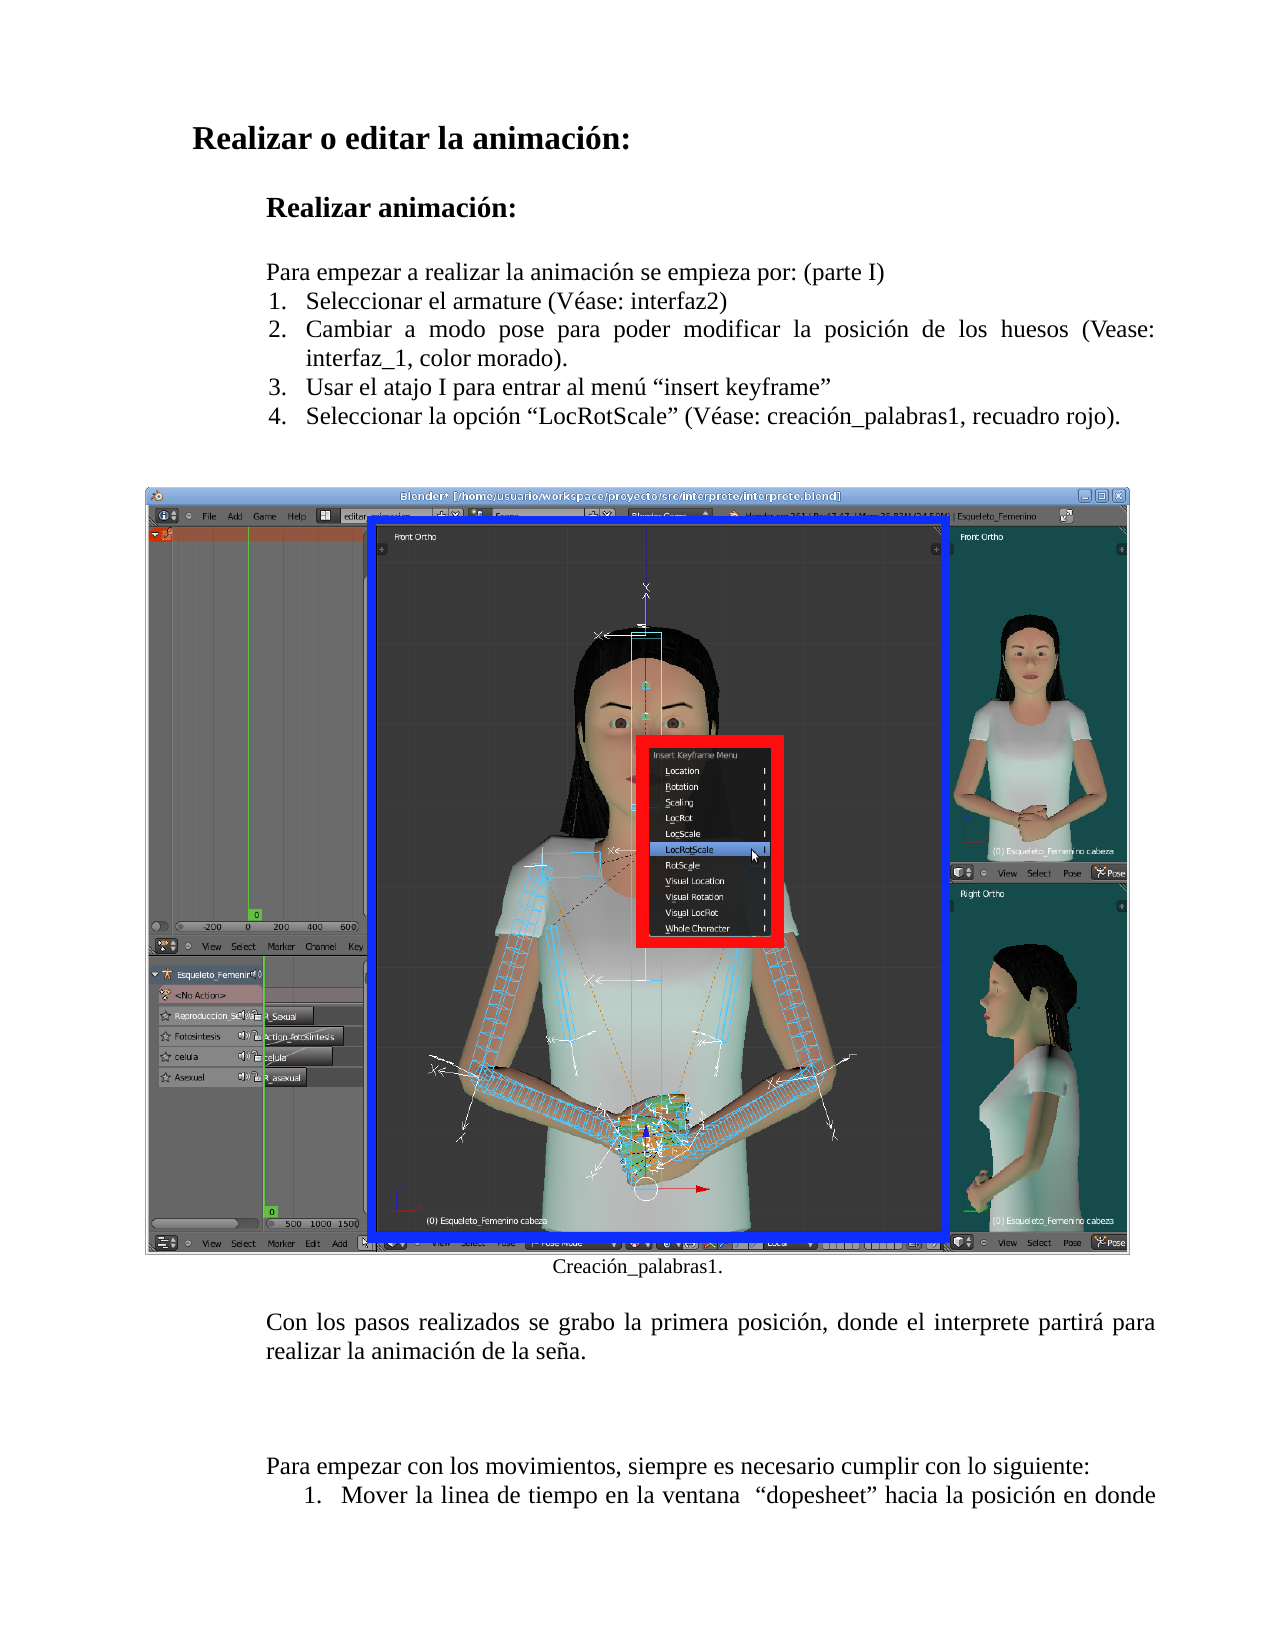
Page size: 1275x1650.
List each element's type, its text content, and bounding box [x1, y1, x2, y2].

list Usar el atajo I para entrar al menú “insert keyframe” [268, 372, 1157, 401]
text Realizar animación: [266, 190, 1157, 223]
text Realizar o editar la animación: [192, 118, 1157, 156]
text Creación_palabras1. [118, 487, 1157, 1278]
text Con los pasos realizados se grabo la primera posición, donde el interprete partirá para realizar la animación de la seña. [266, 1307, 1157, 1365]
list Seleccionar la opción “LocRotScale” (Véase: creación_palabras1, recuadro rojo). [268, 401, 1157, 429]
list Cambiar a modo pose para poder modificar la posición de los huesos (Vease: interfaz_1, color morado). [268, 314, 1157, 372]
list Mover la linea de tiempo en la ventana “dopesheet” hacia la posición en donde [303, 1480, 1157, 1508]
text Para empezar con los movimientos, siempre es necesario cumplir con lo siguiente: [266, 1451, 1157, 1480]
text Para empezar a realizar la animación se empieza por: (parte I) [266, 257, 1157, 286]
picture [145, 487, 1130, 1255]
list Seleccionar el armature (Véase: interfaz2) [268, 286, 1157, 314]
